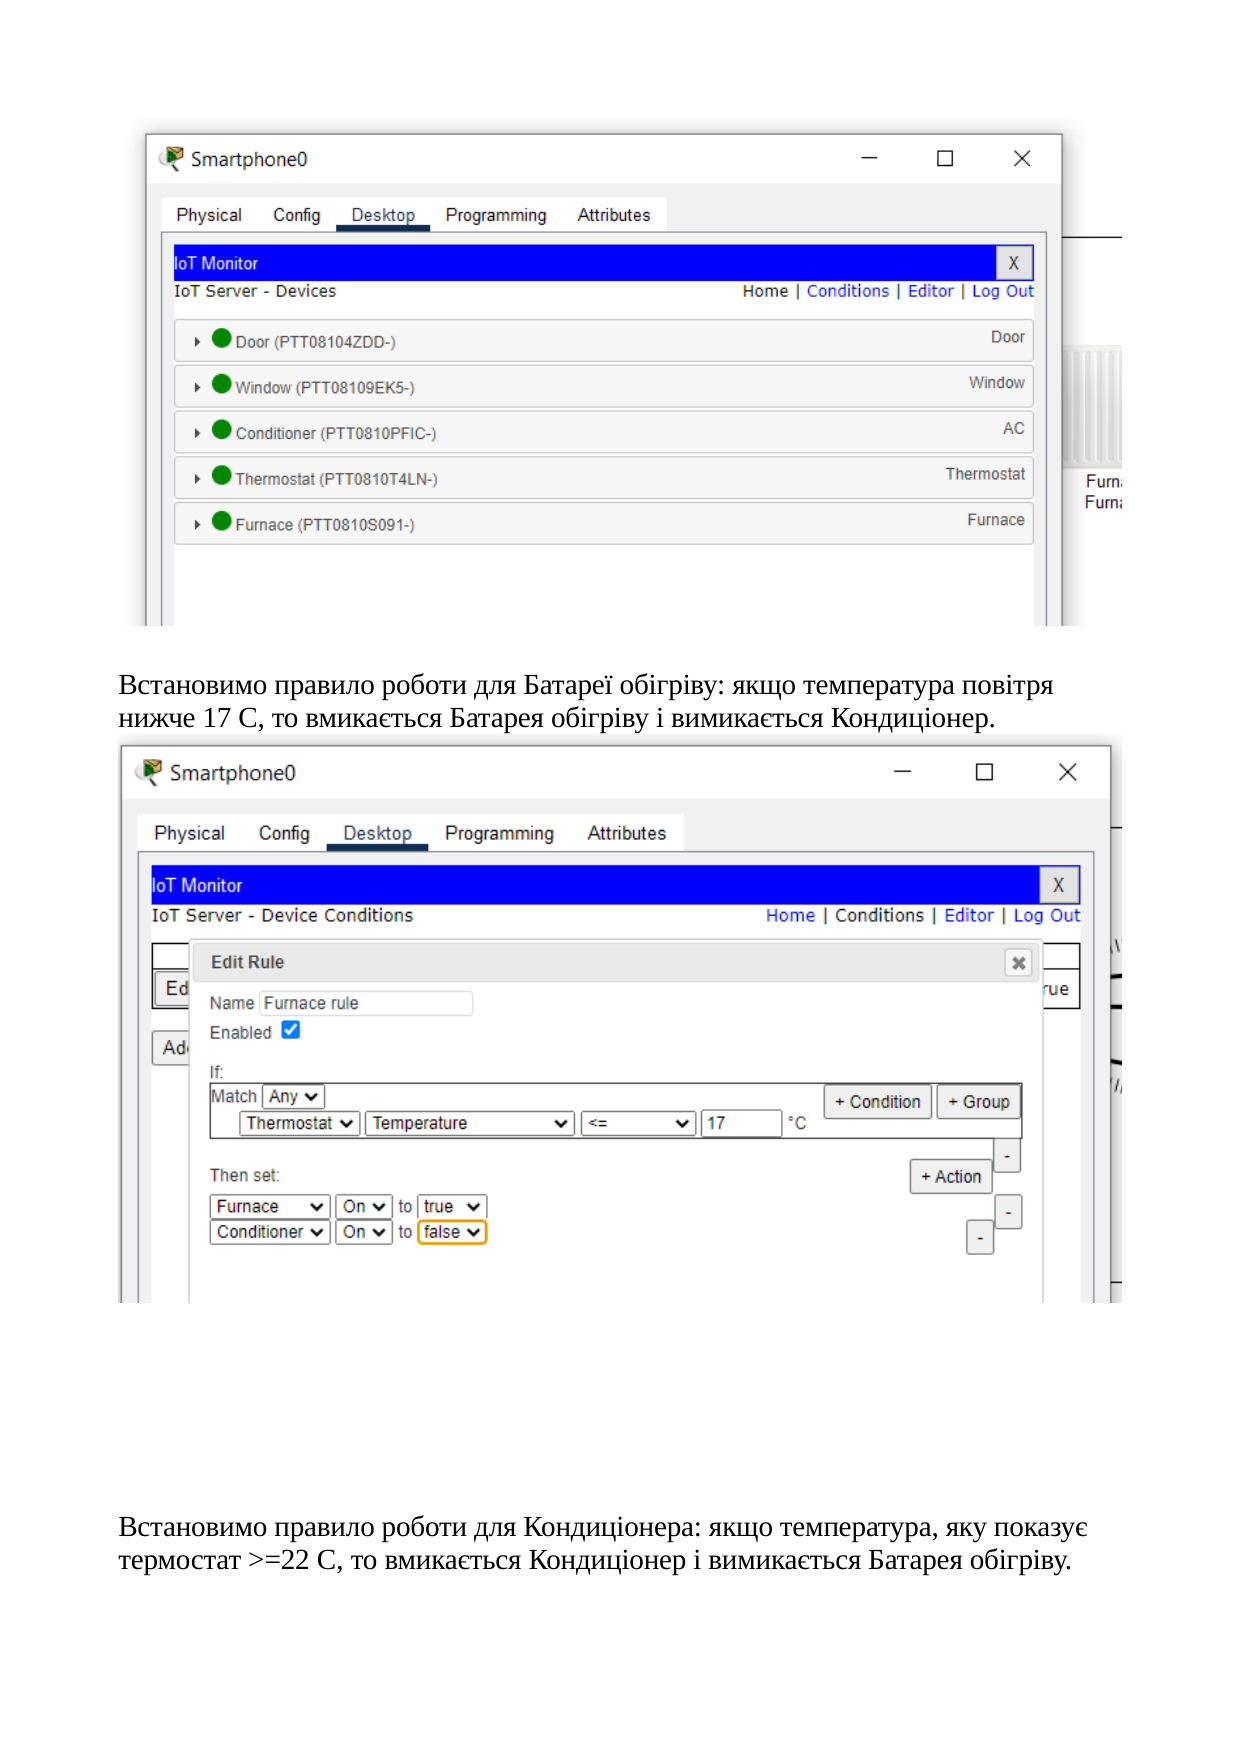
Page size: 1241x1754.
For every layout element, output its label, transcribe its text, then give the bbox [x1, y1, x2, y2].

picture [118, 118, 1123, 626]
picture [118, 734, 1123, 1303]
list Встановимо правило роботи для Батареї обігріву: якщо температура повітря нижче 17 С, то вмикається Батарея обігріву і вимикається Кондиціонер. [118, 667, 1122, 734]
list Встановимо правило роботи для Кондиціонера: якщо температура, яку показує термостат >=22 С, то вмикається Кондиціонер і вимикається Батарея обігріву. [118, 1509, 1122, 1576]
